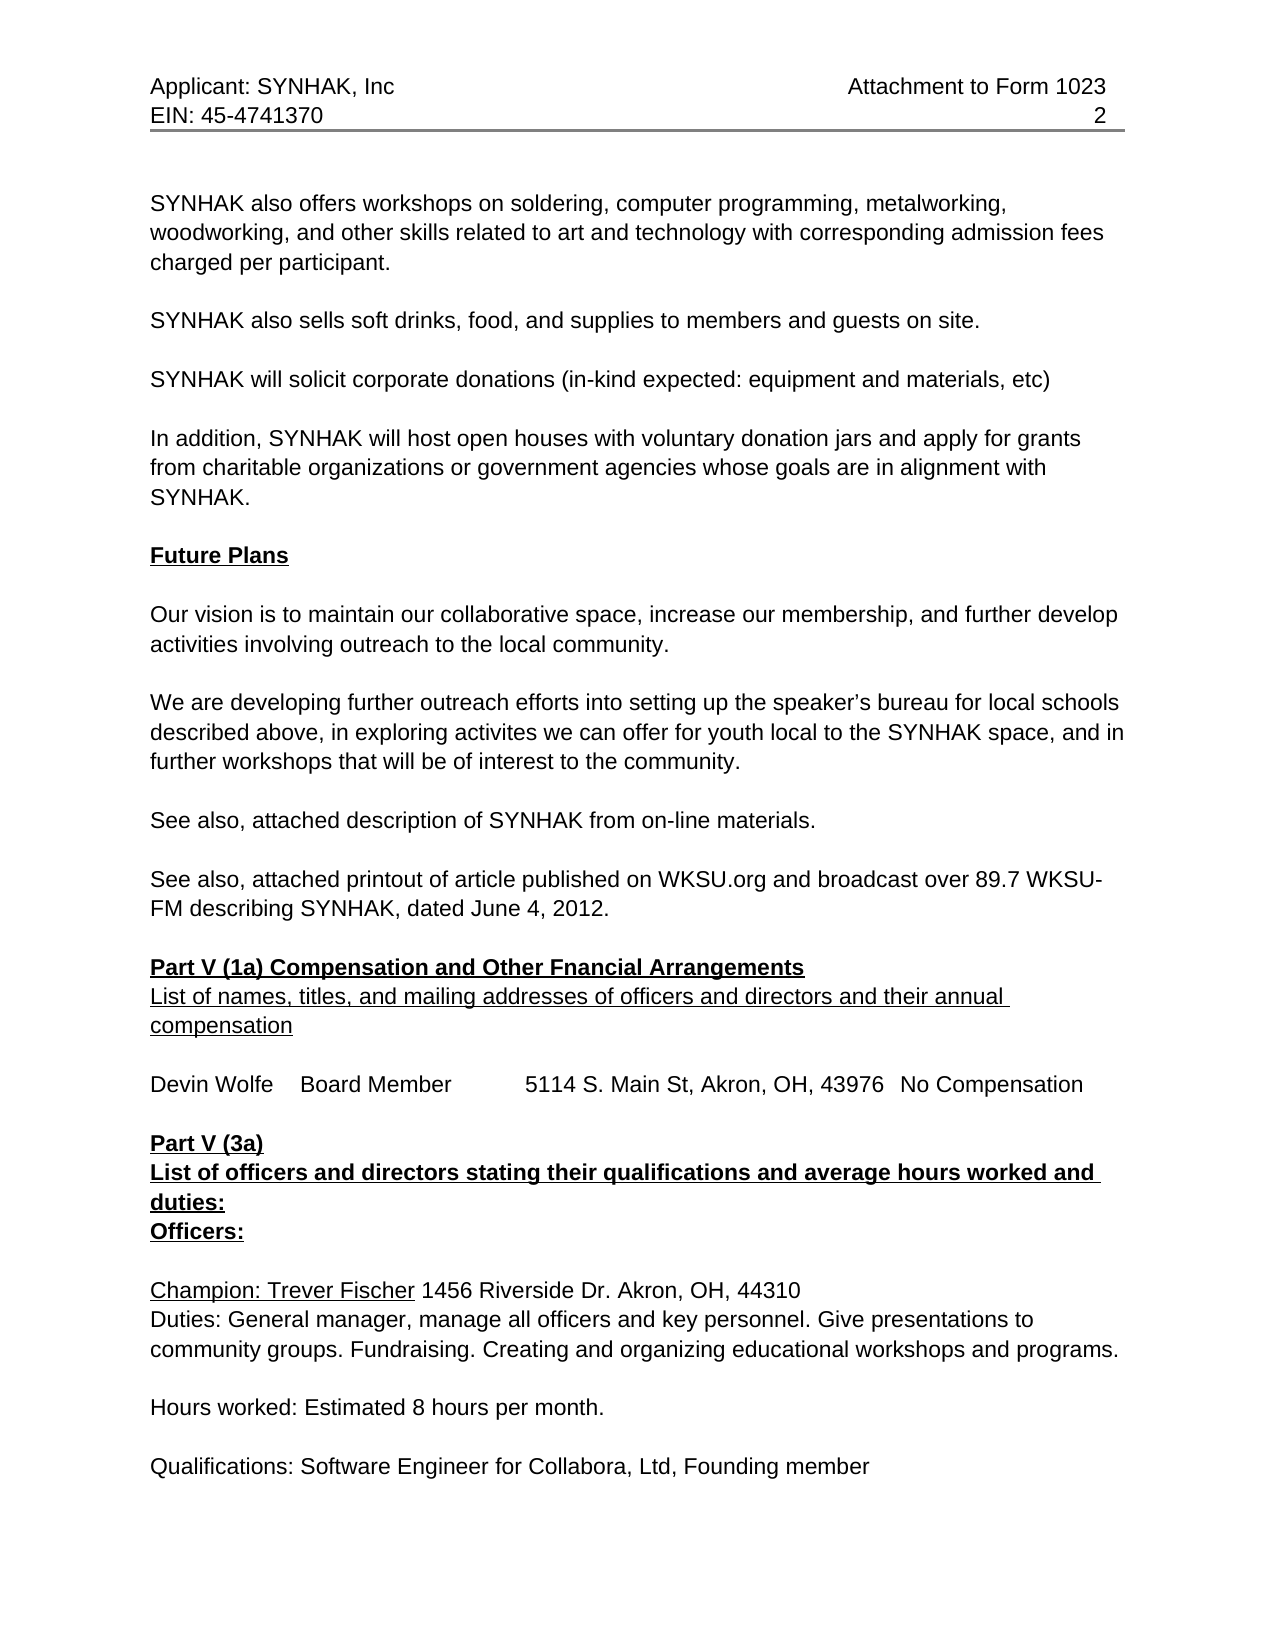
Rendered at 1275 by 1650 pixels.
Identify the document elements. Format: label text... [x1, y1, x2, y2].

text In addition, SYNHAK will host open houses with voluntary donation jars and apply for grants from charitable organizations or government agencies whose goals are in alignment with SYNHAK. [150, 426, 1125, 510]
text Duties: General manager, manage all officers and key personnel. Give presentations to community groups. Fundraising. Creating and organizing educational workshops and programs. [150, 1307, 1125, 1362]
text SYNHAK also offers workshops on soldering, computer programming, metalworking, woodworking, and other skills related to art and technology with corresponding admission fees charged per participant. [150, 191, 1125, 275]
text Part V (1a) Compensation and Other Fnancial Arrangements [150, 954, 1125, 980]
text We are developing further outreach efforts into setting up the speaker’s bureau for local schools described above, in exploring activites we can offer for youth local to the SYNHAK space, and in further workshops that will be of interest to the community. [150, 690, 1125, 774]
text See also, attached description of SYNHAK from on-line materials. [150, 807, 1125, 833]
text Our vision is to maintain our collaborative space, increase our membership, and further develop activities involving outreach to the local community. [150, 602, 1125, 657]
text See also, attached printout of article published on WKSU.org and broadcast over 89.7 WKSU-FM describing SYNHAK, dated June 4, 2012. [150, 866, 1125, 921]
text Future Plans [150, 543, 1125, 569]
text SYNHAK will solicit corporate donations (in-kind expected: equipment and materials, etc) [150, 367, 1125, 392]
text Devin Wolfe Board Member 5114 S. Main St, Akron, OH, 43976 No Compensation [150, 1072, 1125, 1097]
text Officers: [150, 1219, 1125, 1244]
text Champion: Trever Fischer 1456 Riverside Dr. Akron, OH, 44310 [150, 1277, 1125, 1303]
text SYNHAK also sells soft drinks, food, and supplies to members and guests on site. [150, 308, 1125, 334]
text List of names, titles, and mailing addresses of officers and directors and their annual compensation [150, 984, 1125, 1039]
text Qualifications: Software Engineer for Collabora, Ltd, Founding member [150, 1454, 1125, 1479]
text List of officers and directors stating their qualifications and average hours worked and duties: [150, 1160, 1125, 1215]
text Part V (3a) [150, 1131, 1125, 1156]
text Hours worked: Estimated 8 hours per month. [150, 1395, 1125, 1421]
